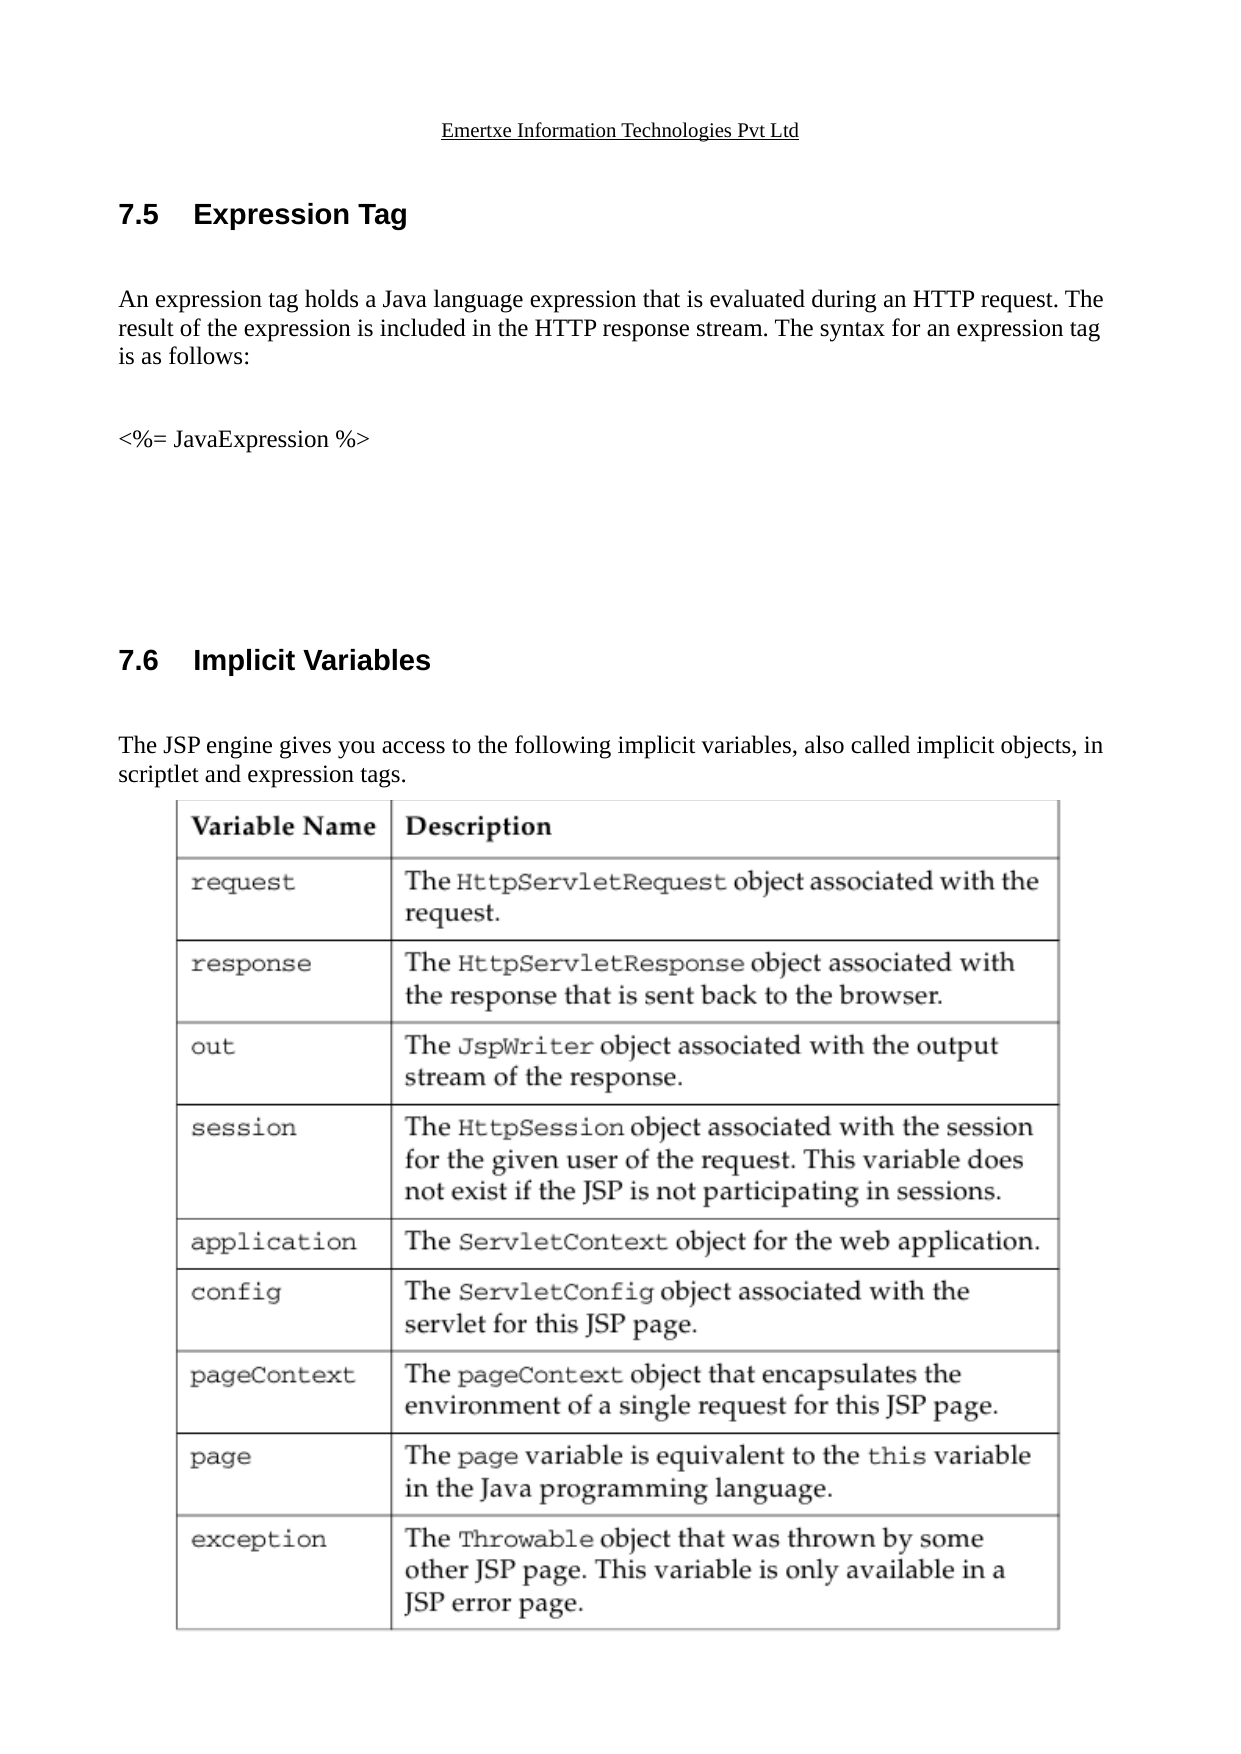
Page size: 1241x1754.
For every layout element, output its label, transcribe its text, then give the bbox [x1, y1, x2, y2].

picture [157, 800, 1084, 1655]
subtitle Expression Tag [118, 197, 1122, 230]
subtitle Implicit Variables [118, 643, 1122, 676]
text <%= JavaExpression %> [118, 424, 1122, 453]
text The JSP engine gives you access to the following implicit variables, also called implicit objects, in scriptlet and expression tags. [118, 730, 1122, 787]
text An expression tag holds a Java language expression that is evaluated during an HTTP request. The result of the expression is included in the HTTP response stream. The syntax for an expression tag is as follows: [118, 284, 1122, 370]
